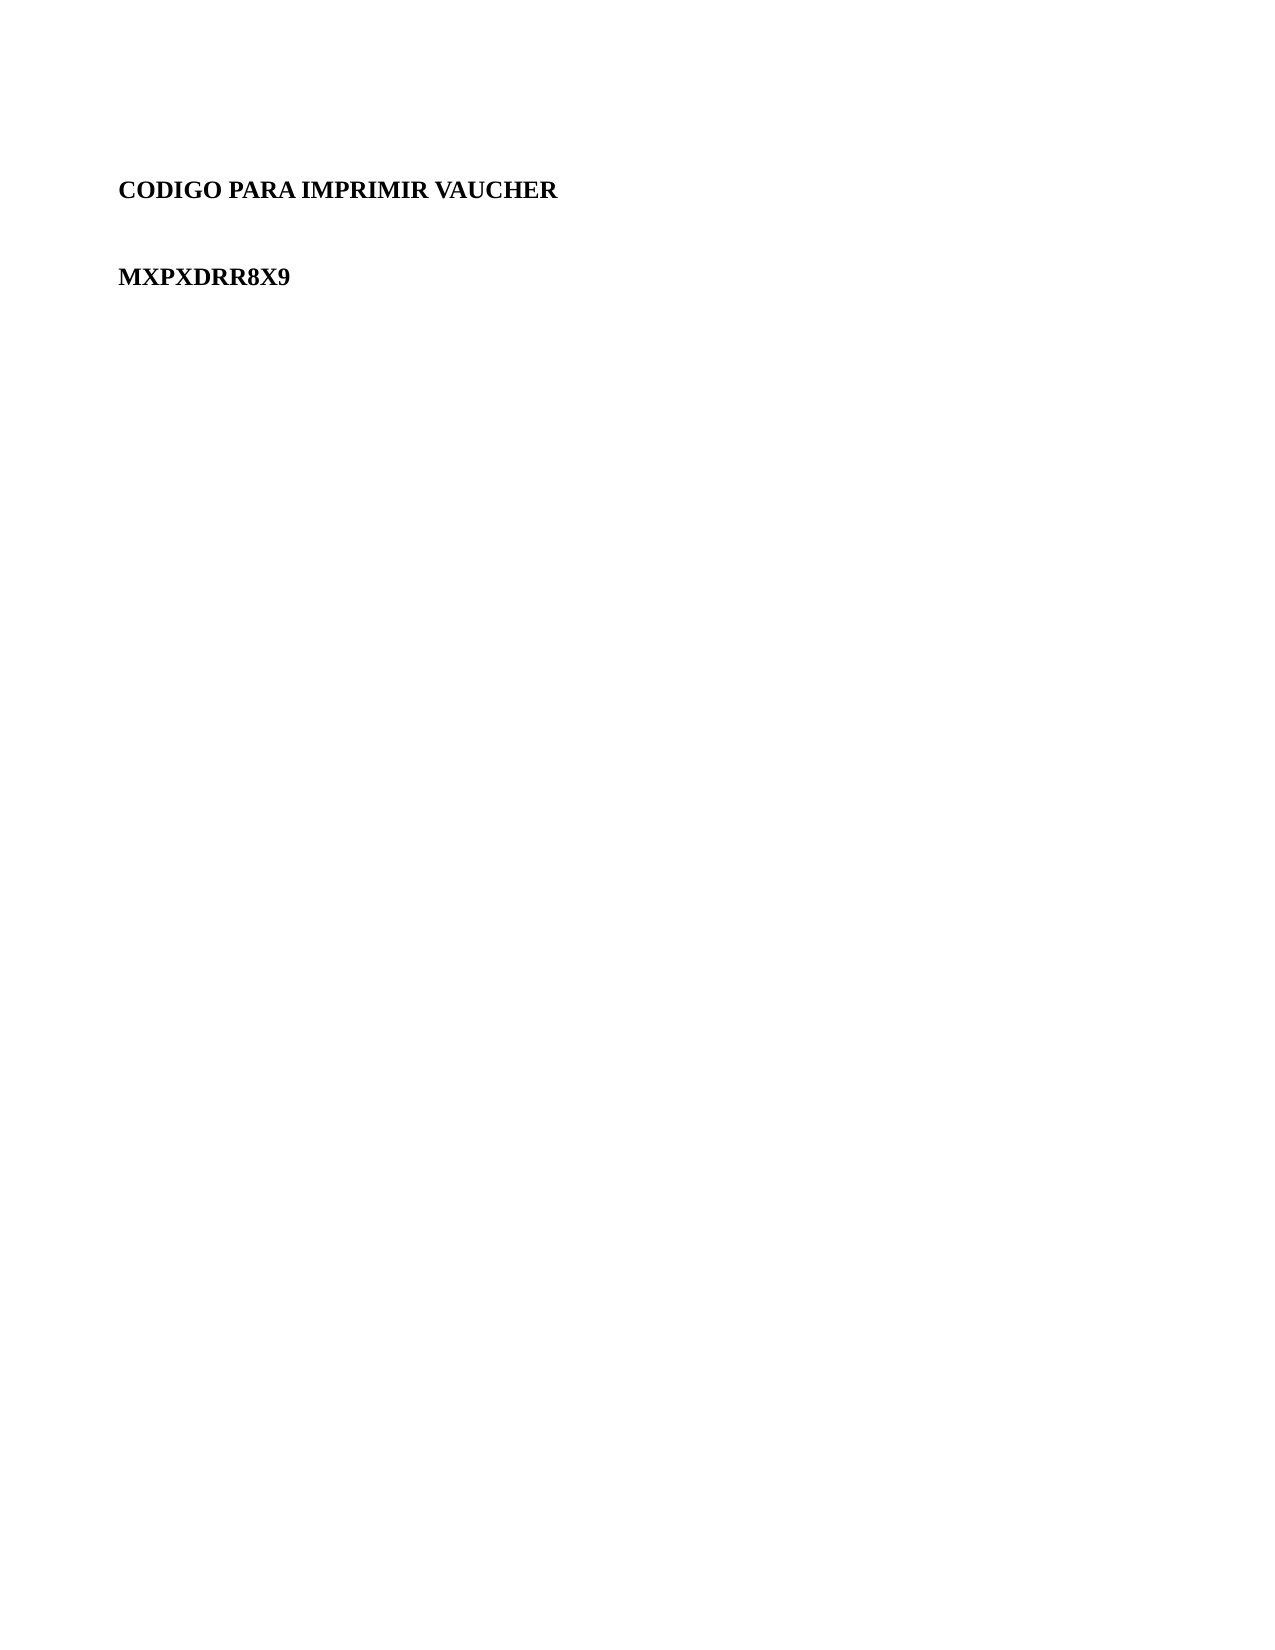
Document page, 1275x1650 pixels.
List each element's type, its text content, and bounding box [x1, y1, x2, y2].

text MXPXDRR8X9 [118, 262, 1157, 291]
text CODIGO PARA IMPRIMIR VAUCHER [118, 176, 1157, 204]
